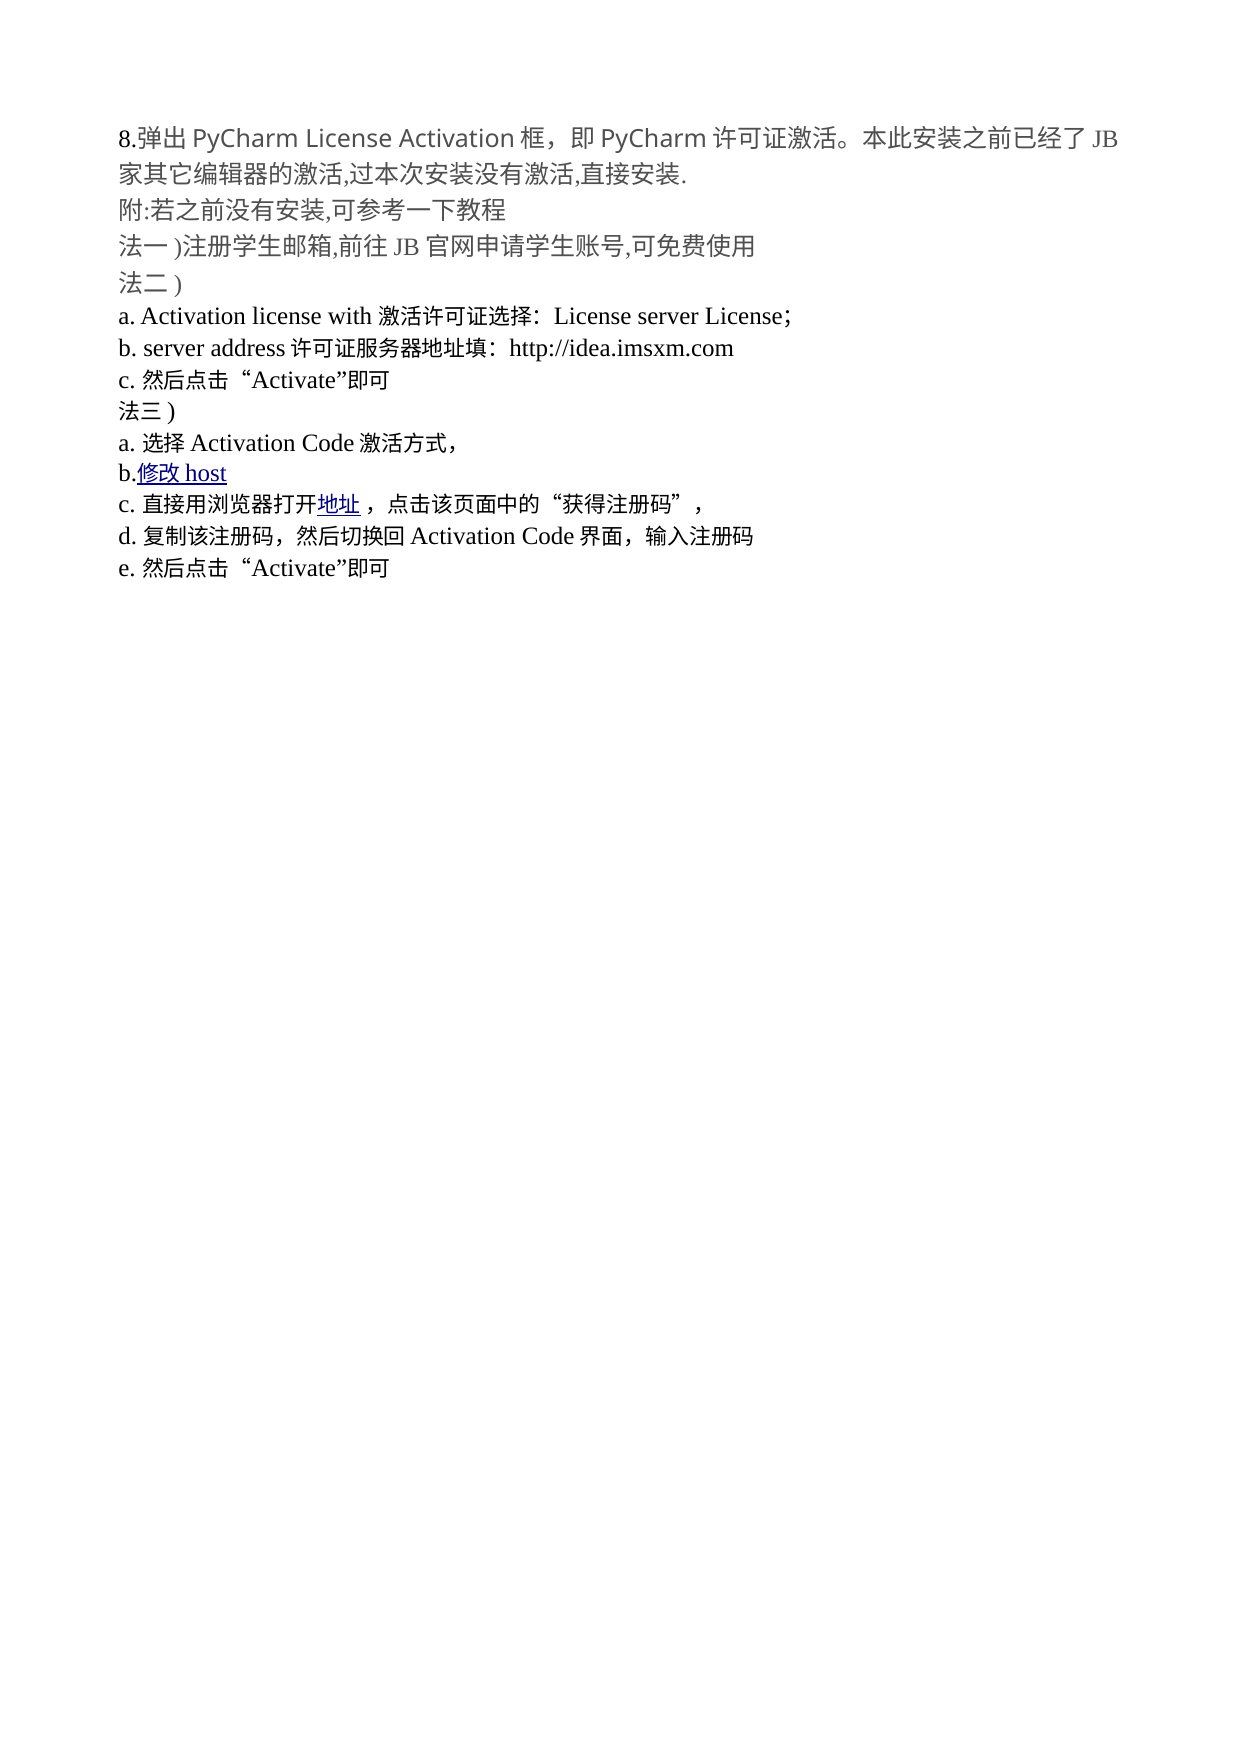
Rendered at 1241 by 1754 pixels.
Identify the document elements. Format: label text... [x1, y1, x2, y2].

text a. 选择Activation Code激活方式， [118, 426, 1122, 458]
text c. 直接用浏览器打开地址 ，点击该页面中的“获得注册码”， [118, 487, 1122, 519]
text b. server address许可证服务器地址填：http://idea.imsxm.com [118, 331, 1122, 363]
text 法二 ) [118, 263, 1122, 299]
text 法三 ) [118, 394, 1122, 426]
text b.修改host [118, 458, 1122, 487]
text 8.弹出PyCharm License Activation框，即PyCharm许可证激活。本此安装之前已经了JB家其它编辑器的激活,过本次安装没有激活,直接安装. [118, 118, 1122, 191]
text 附:若之前没有安装,可参考一下教程 [118, 191, 1122, 227]
text 法一 )注册学生邮箱,前往JB官网申请学生账号,可免费使用 [118, 227, 1122, 263]
text e. 然后点击“Activate”即可 [118, 551, 1122, 583]
text a. Activation license with 激活许可证选择：License server License； [118, 299, 1122, 331]
text c. 然后点击“Activate”即可 [118, 363, 1122, 394]
text d. 复制该注册码，然后切换回Activation Code界面，输入注册码 [118, 519, 1122, 551]
